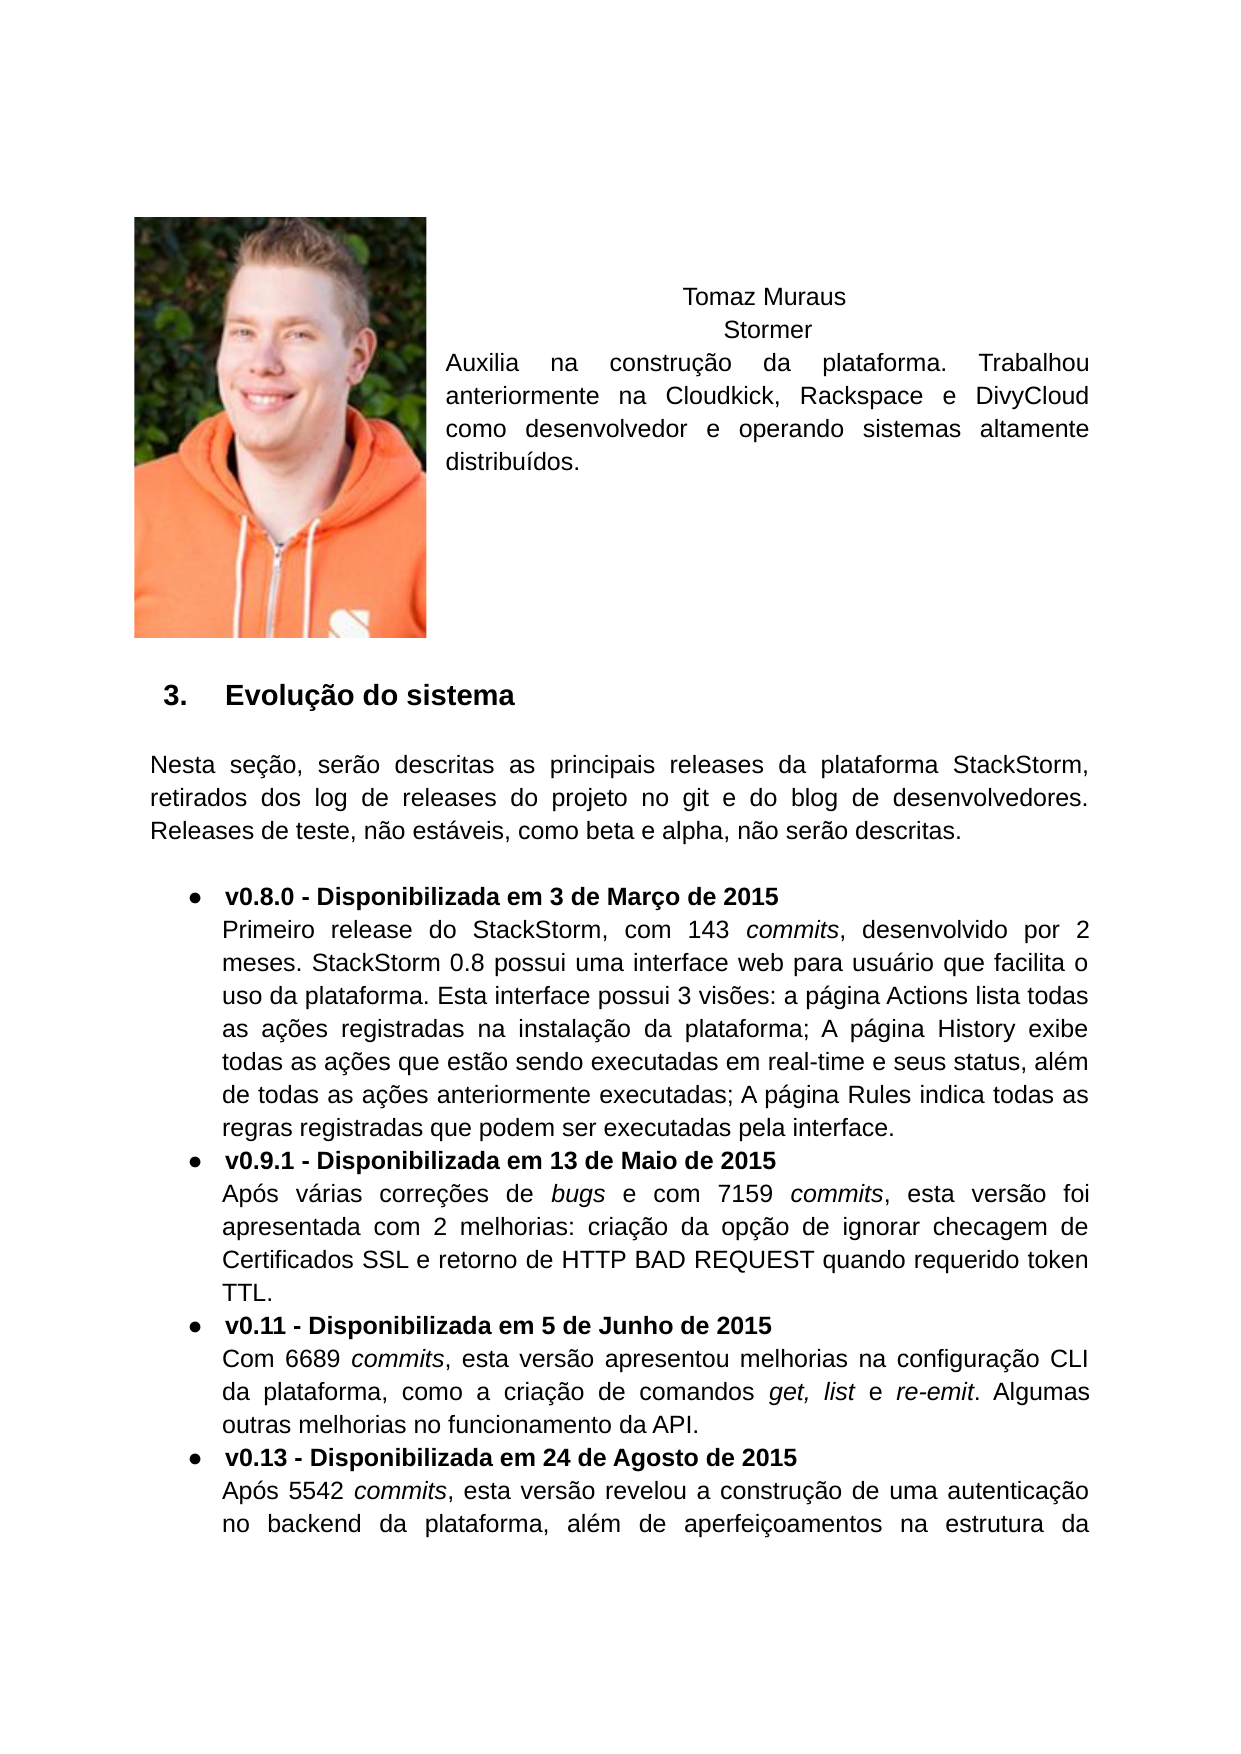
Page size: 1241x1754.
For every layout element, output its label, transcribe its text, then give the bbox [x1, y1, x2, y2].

text Stormer [427, 315, 1090, 344]
list v0.9.1 - Disponibilizada em 13 de Maio de 2015 [187, 1146, 1090, 1175]
text Auxilia na construção da plataforma. Trabalhou anteriormente na Cloudkick, Rackspace e DivyCloud como desenvolvedor e operando sistemas altamente distribuídos. [427, 348, 1090, 476]
list v0.13 - Disponibilizada em 24 de Agosto de 2015 [187, 1443, 1090, 1472]
list v0.11 - Disponibilizada em 5 de Junho de 2015 [187, 1311, 1090, 1340]
list v0.8.0 - Disponibilizada em 3 de Março de 2015 [187, 882, 1090, 911]
text Após 5542 commits, esta versão revelou a construção de uma autenticação no backend da plataforma, além de aperfeiçoamentos na estrutura da [222, 1476, 1090, 1538]
picture [134, 217, 427, 638]
text Nesta seção, serão descritas as principais releases da plataforma StackStorm, retirados dos log de releases do projeto no git e do blog de desenvolvedores. Releases de teste, não estáveis, como beta e alpha, não serão descritas. [150, 750, 1090, 845]
list Evolução do sistema [187, 678, 1090, 712]
text Tomaz Muraus [427, 282, 1090, 311]
text Com 6689 commits, esta versão apresentou melhorias na configuração CLI da plataforma, como a criação de comandos get, list e re-emit. Algumas outras melhorias no funcionamento da API. [222, 1344, 1090, 1439]
text Primeiro release do StackStorm, com 143 commits, desenvolvido por 2 meses. StackStorm 0.8 possui uma interface web para usuário que facilita o uso da plataforma. Esta interface possui 3 visões: a página Actions lista todas as ações registradas na instalação da plataforma; A página History exibe todas as ações que estão sendo executadas em real-time e seus status, além de todas as ações anteriormente executadas; A página Rules indica todas as regras registradas que podem ser executadas pela interface. [222, 915, 1090, 1142]
text Após várias correções de bugs e com 7159 commits, esta versão foi apresentada com 2 melhorias: criação da opção de ignorar checagem de Certificados SSL e retorno de HTTP BAD REQUEST quando requerido token TTL. [222, 1179, 1090, 1307]
